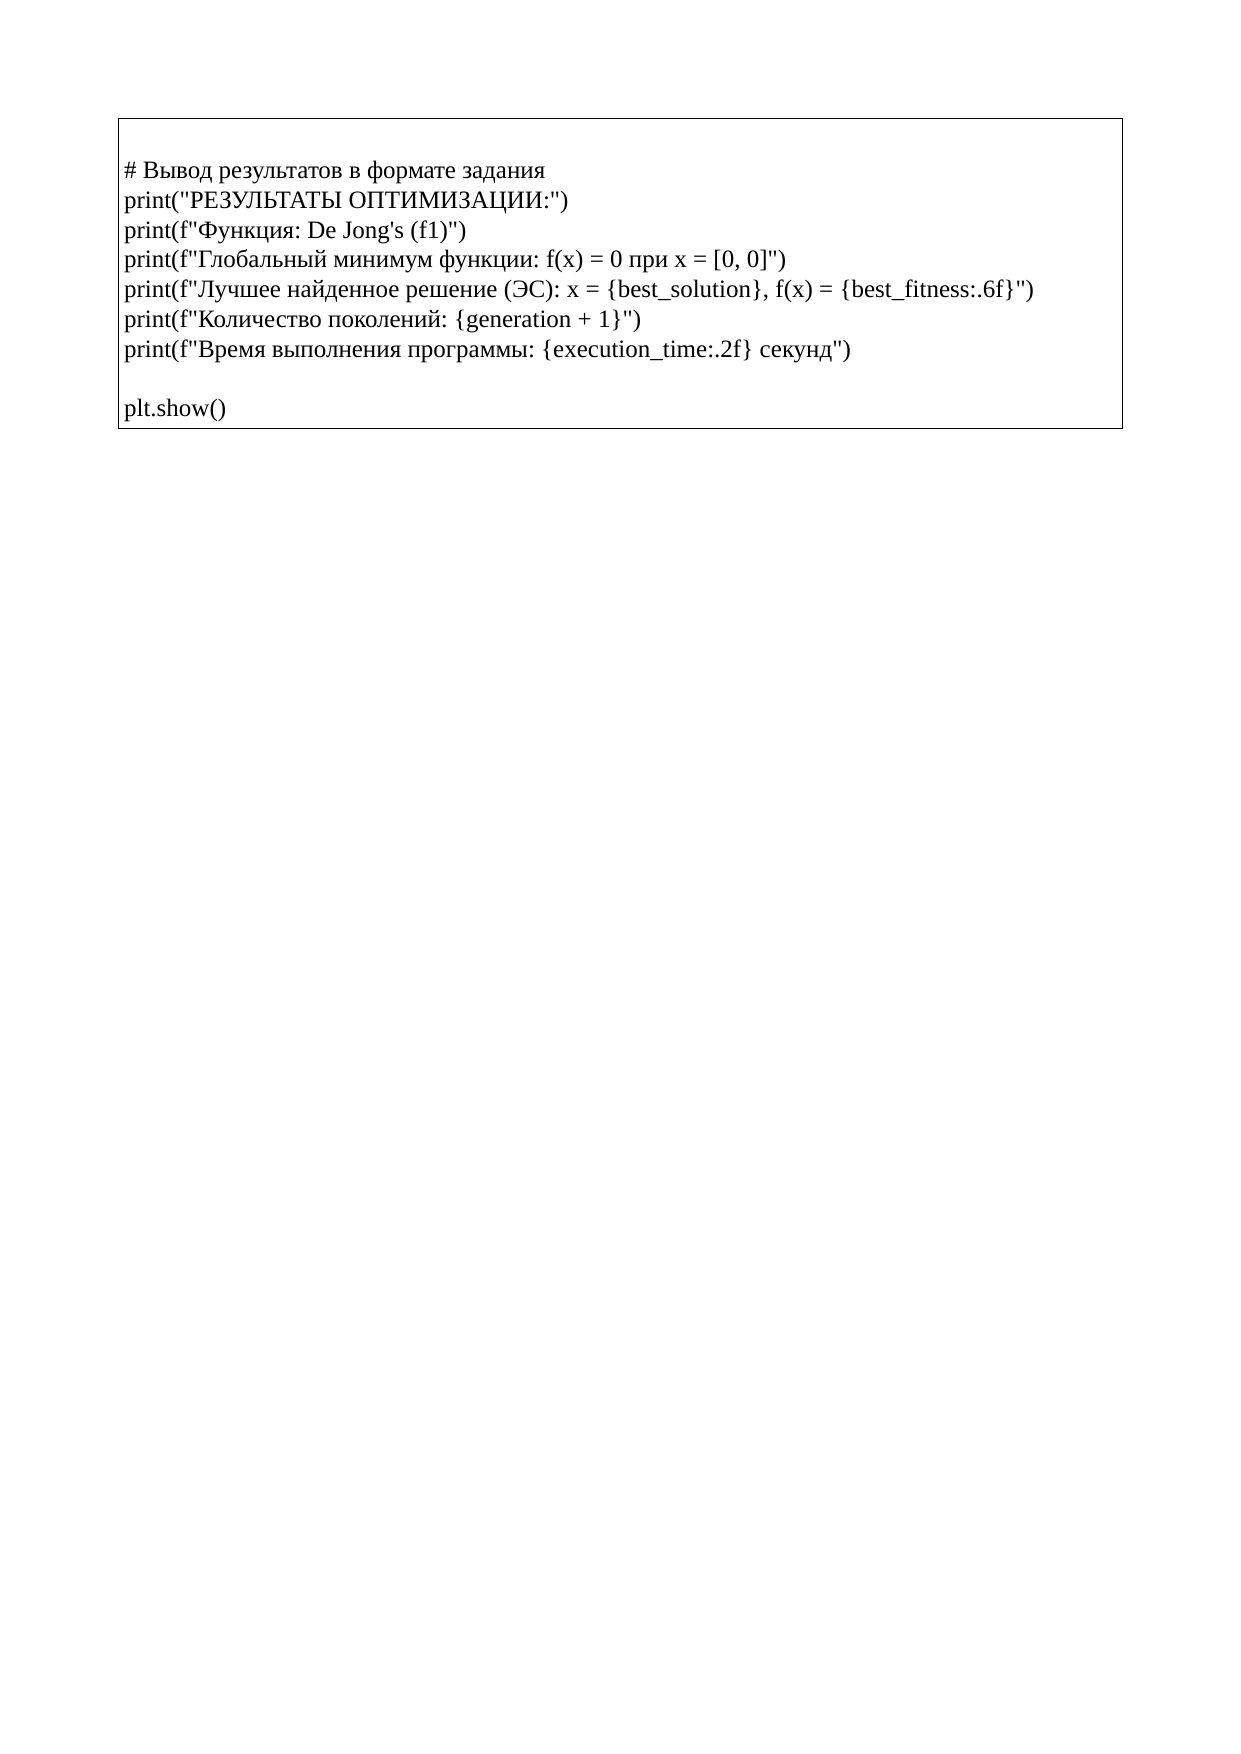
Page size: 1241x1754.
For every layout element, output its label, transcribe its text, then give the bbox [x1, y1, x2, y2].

table_header # Вывод результатов в формате задания print("РЕЗУЛЬТАТЫ ОПТИМИЗАЦИИ:") print(f"Функция: De Jong's (f1)") print(f"Глобальный минимум функции: f(x) = 0 при x = [0, 0]") print(f"Лучшее найденное решение (ЭС): x = {best_solution}, f(x) = {best_fitness:.6f}") print(f"Количество поколений: {generation + 1}") print(f"Время выполнения программы: {execution_time:.2f} секунд") plt.show() [119, 119, 1122, 427]
